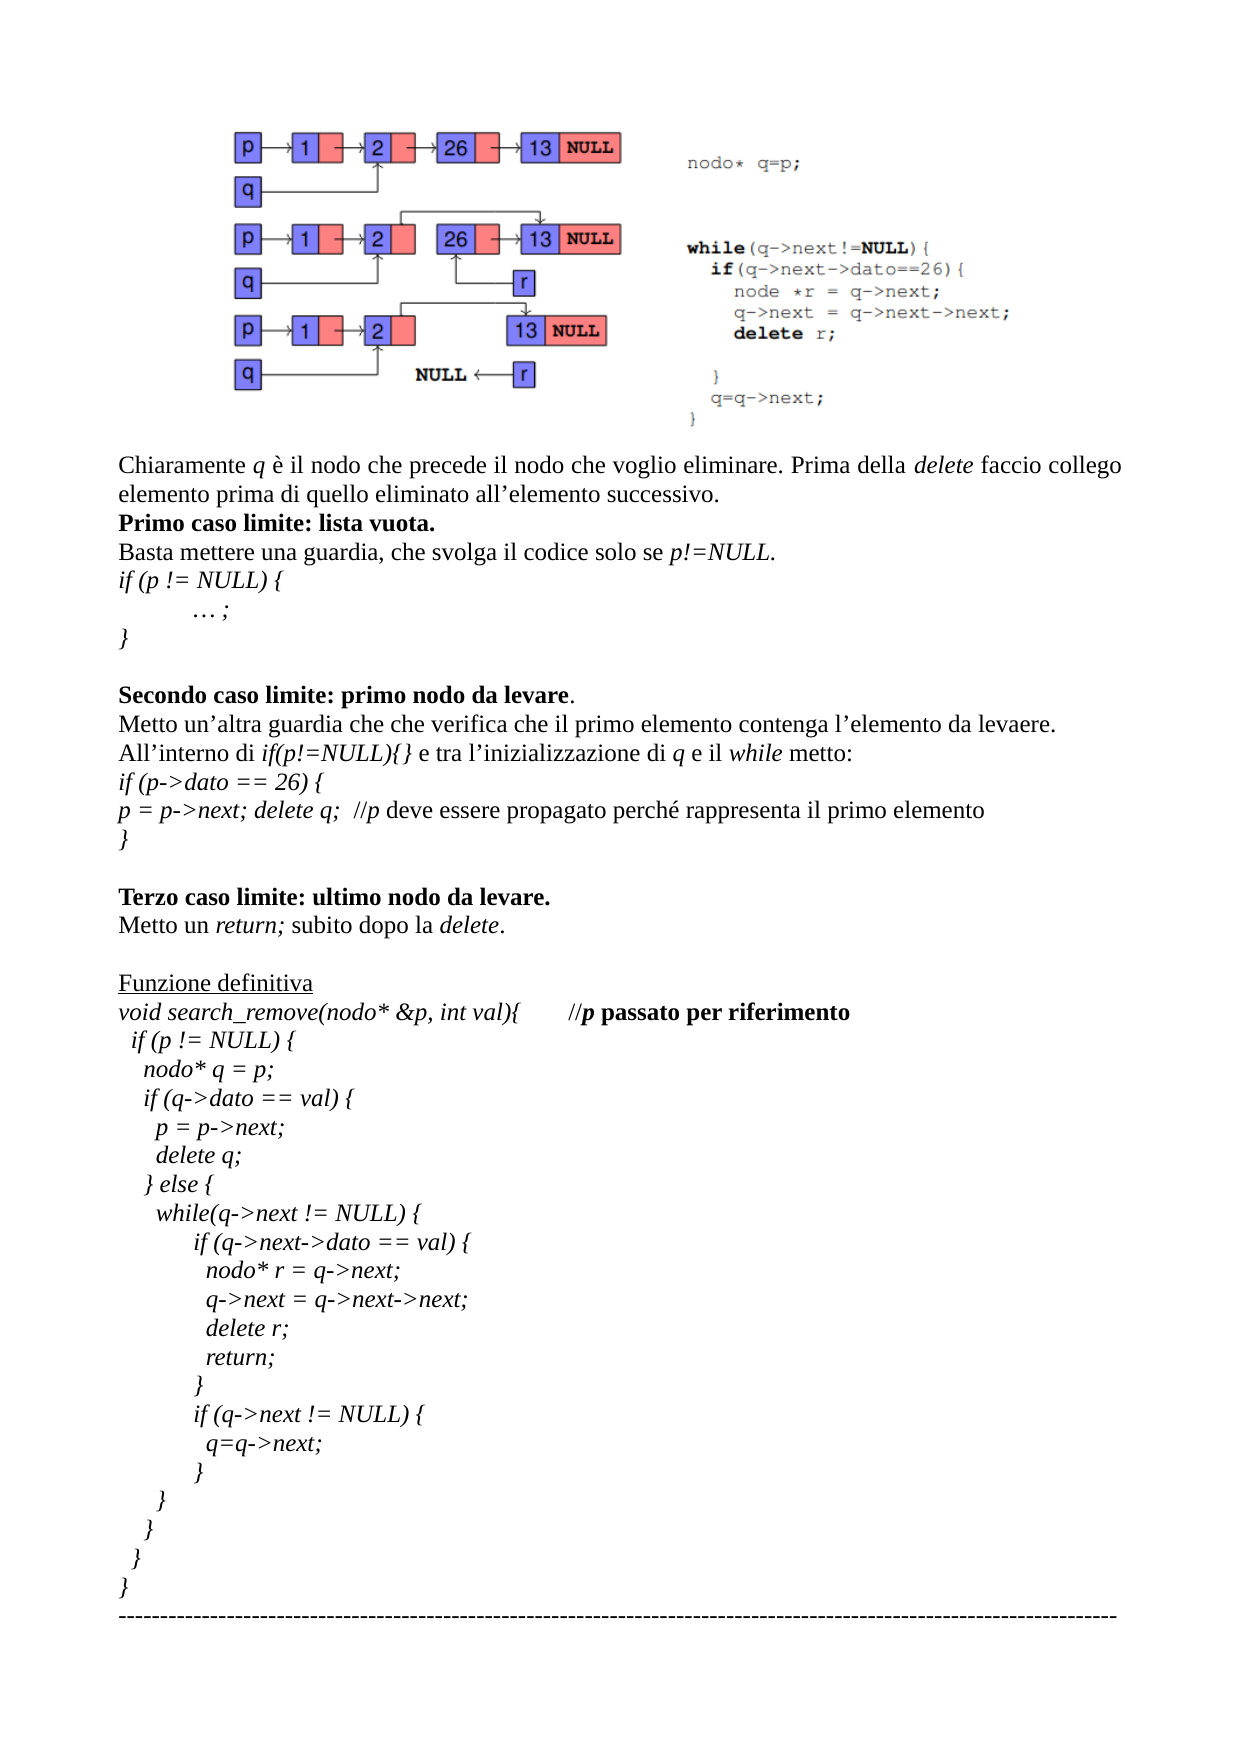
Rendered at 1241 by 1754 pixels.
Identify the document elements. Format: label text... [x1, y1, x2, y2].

text … ; [118, 594, 1122, 623]
text Terzo caso limite: ultimo nodo da levare. [118, 882, 1122, 911]
text while(q->next != NULL) { [118, 1198, 1122, 1227]
text Metto un return; subito dopo la delete. [118, 911, 1122, 939]
text if (p != NULL) { [118, 1026, 1122, 1054]
text Funzione definitiva [118, 968, 1122, 997]
text Primo caso limite: lista vuota. [118, 508, 1122, 537]
text nodo* r = q->next; [118, 1256, 1122, 1284]
text p = p->next; [118, 1112, 1122, 1141]
text return; [118, 1342, 1122, 1371]
text q->next = q->next->next; [118, 1284, 1122, 1313]
text if (q->next->dato == val) { [118, 1227, 1122, 1256]
text nodo* q = p; [118, 1054, 1122, 1083]
text if (p->dato == 26) { [118, 767, 1122, 796]
text delete r; [118, 1313, 1122, 1342]
text Chiaramente q è il nodo che precede il nodo che voglio eliminare. Prima della delete faccio collego elemento prima di quello eliminato all’elemento successivo. [118, 118, 1122, 508]
text ------------------------------------------------------------------------------------------------------------------------ [118, 1601, 1122, 1629]
text if (p != NULL) { [118, 566, 1122, 594]
text } [118, 824, 1122, 853]
text } [118, 1572, 1122, 1601]
text Metto un’altra guardia che che verifica che il primo elemento contenga l’elemento da levaere. [118, 709, 1122, 738]
text Secondo caso limite: primo nodo da levare. [118, 681, 1122, 709]
text void search_remove(nodo* &p, int val){ //p passato per riferimento [118, 997, 1122, 1026]
text } [118, 1514, 1122, 1543]
text All’interno di if(p!=NULL){} e tra l’inizializzazione di q e il while metto: [118, 738, 1122, 767]
text } [118, 1486, 1122, 1514]
text if (q->next != NULL) { [118, 1399, 1122, 1428]
text Basta mettere una guardia, che svolga il codice solo se p!=NULL. [118, 537, 1122, 566]
picture [221, 118, 1019, 451]
text } [118, 1371, 1122, 1399]
text if (q->dato == val) { [118, 1083, 1122, 1112]
text } [118, 1543, 1122, 1572]
text } [118, 623, 1122, 652]
text } else { [118, 1169, 1122, 1198]
text q=q->next; [118, 1428, 1122, 1457]
text delete q; [118, 1141, 1122, 1169]
text p = p->next; delete q; //p deve essere propagato perché rappresenta il primo elemento [118, 796, 1122, 824]
text } [118, 1457, 1122, 1486]
